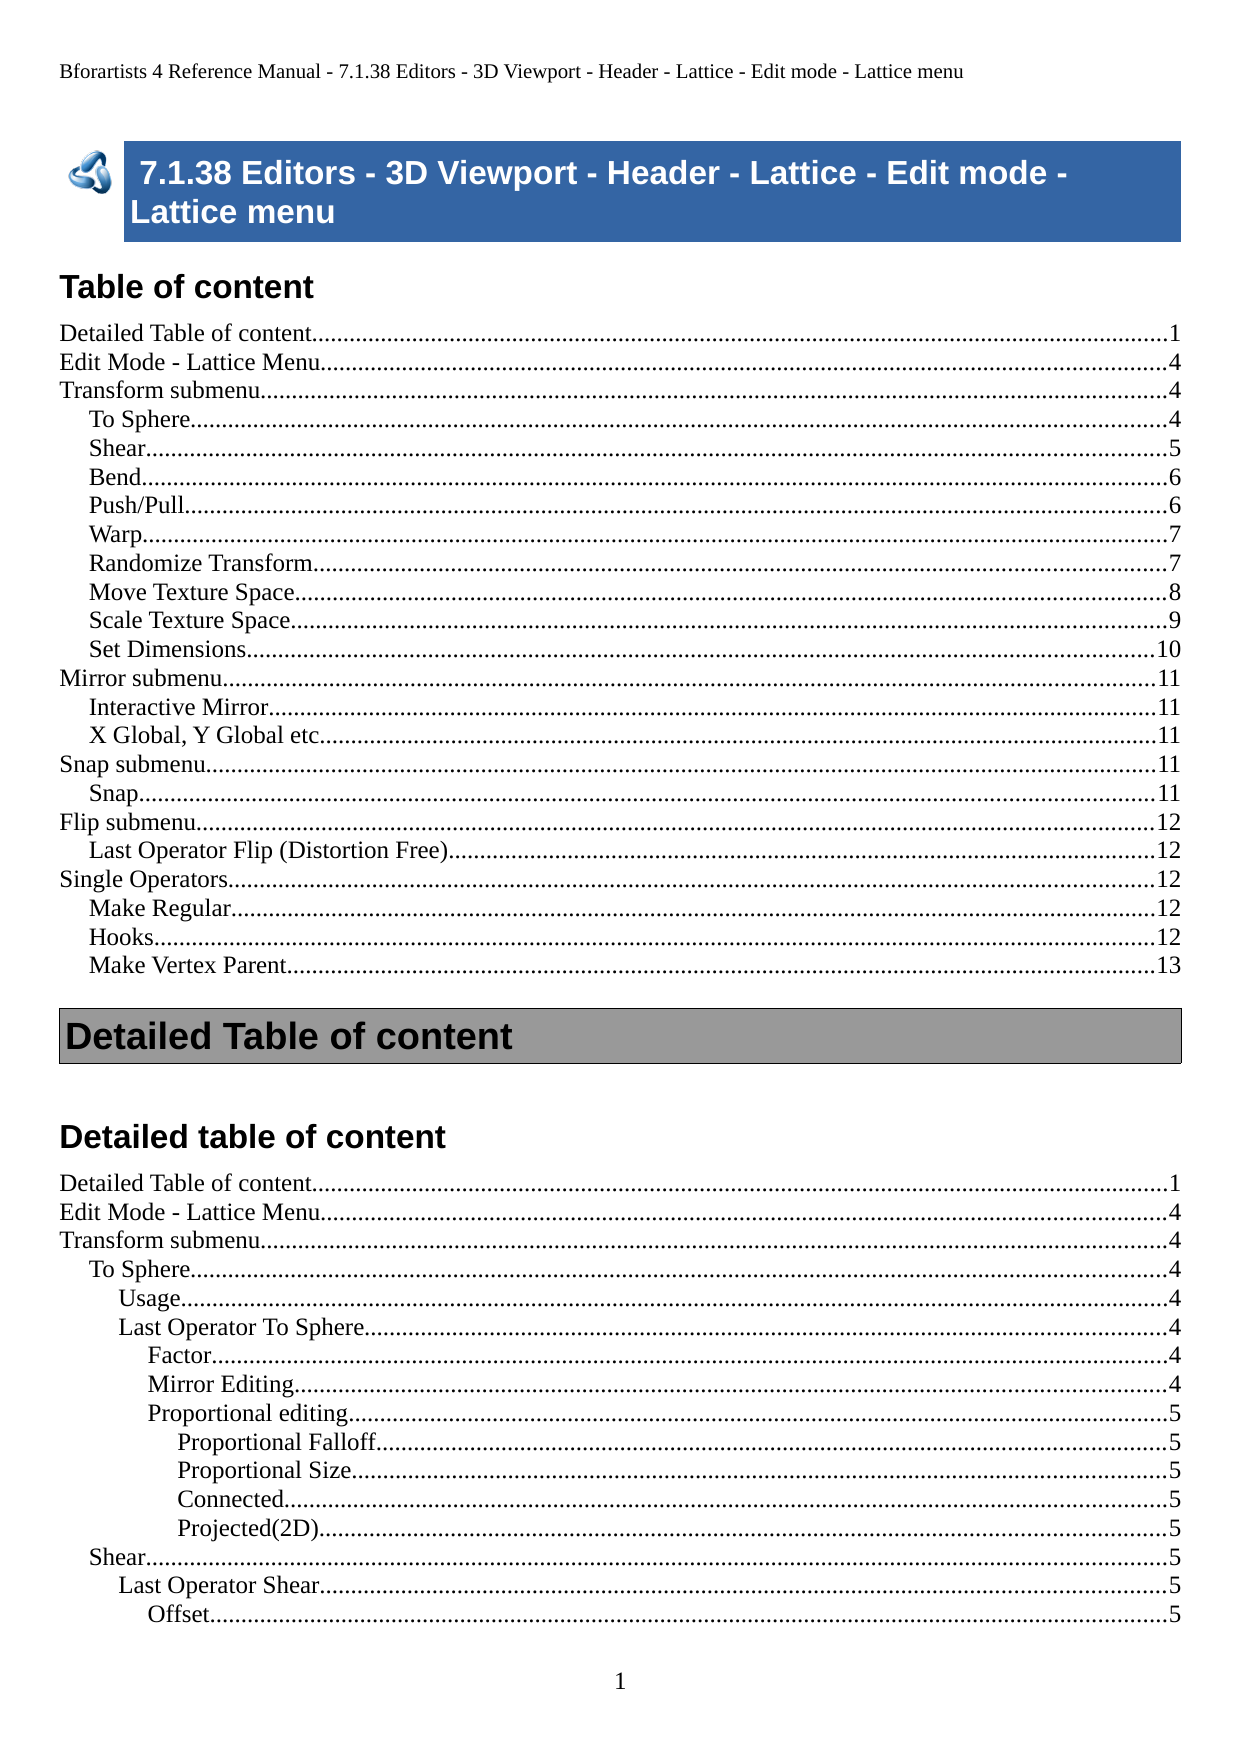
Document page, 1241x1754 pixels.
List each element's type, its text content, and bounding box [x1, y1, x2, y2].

table_header Detailed Table of content [60, 1009, 1181, 1063]
text Shear 5 [88, 433, 1181, 462]
text Scale Texture Space 9 [88, 605, 1181, 634]
text Last Operator Shear 5 [118, 1570, 1181, 1599]
text Push/Pull 6 [88, 490, 1181, 519]
table_header 7.1.38 Editors - 3D Viewport - Header - Lattice - Edit mode - Lattice menu [124, 141, 1181, 242]
text To Sphere 4 [88, 1254, 1181, 1283]
text Transform submenu 4 [59, 375, 1181, 404]
text X Global, Y Global etc. 11 [88, 720, 1181, 749]
text Warp 7 [88, 519, 1181, 548]
picture [65, 147, 114, 197]
text Proportional Size 5 [177, 1455, 1181, 1484]
text Randomize Transform 7 [88, 548, 1181, 577]
text Shear 5 [88, 1542, 1181, 1570]
text Move Texture Space 8 [88, 577, 1181, 605]
text Projected(2D) 5 [177, 1513, 1181, 1542]
text Edit Mode - Lattice Menu 4 [59, 347, 1181, 375]
text Detailed Table of content 1 [59, 1168, 1181, 1197]
text Last Operator Flip (Distortion Free) 12 [88, 835, 1181, 864]
text Single Operators 12 [59, 864, 1181, 893]
text Connected 5 [177, 1484, 1181, 1513]
text Mirror submenu 11 [59, 663, 1181, 692]
text Hooks 12 [88, 922, 1181, 950]
text Flip submenu 12 [59, 807, 1181, 835]
text Transform submenu 4 [59, 1225, 1181, 1254]
table_header [59, 141, 124, 242]
subtitle Detailed table of content [59, 1117, 1181, 1155]
text Snap 11 [88, 778, 1181, 807]
text Interactive Mirror 11 [88, 692, 1181, 720]
text Set Dimensions 10 [88, 634, 1181, 663]
text Factor 4 [147, 1340, 1181, 1369]
text Mirror Editing 4 [147, 1369, 1181, 1398]
subtitle Table of content [59, 267, 1181, 305]
text Proportional editing 5 [147, 1398, 1181, 1427]
text Edit Mode - Lattice Menu 4 [59, 1197, 1181, 1225]
text Offset 5 [147, 1599, 1181, 1628]
text Snap submenu 11 [59, 749, 1181, 778]
text To Sphere 4 [88, 404, 1181, 433]
text Bend 6 [88, 462, 1181, 490]
text Proportional Falloff 5 [177, 1427, 1181, 1455]
text Make Vertex Parent 13 [88, 950, 1181, 979]
text Detailed Table of content 1 [59, 318, 1181, 347]
text Make Regular 12 [88, 893, 1181, 922]
text Usage 4 [118, 1283, 1181, 1312]
text Last Operator To Sphere 4 [118, 1312, 1181, 1340]
